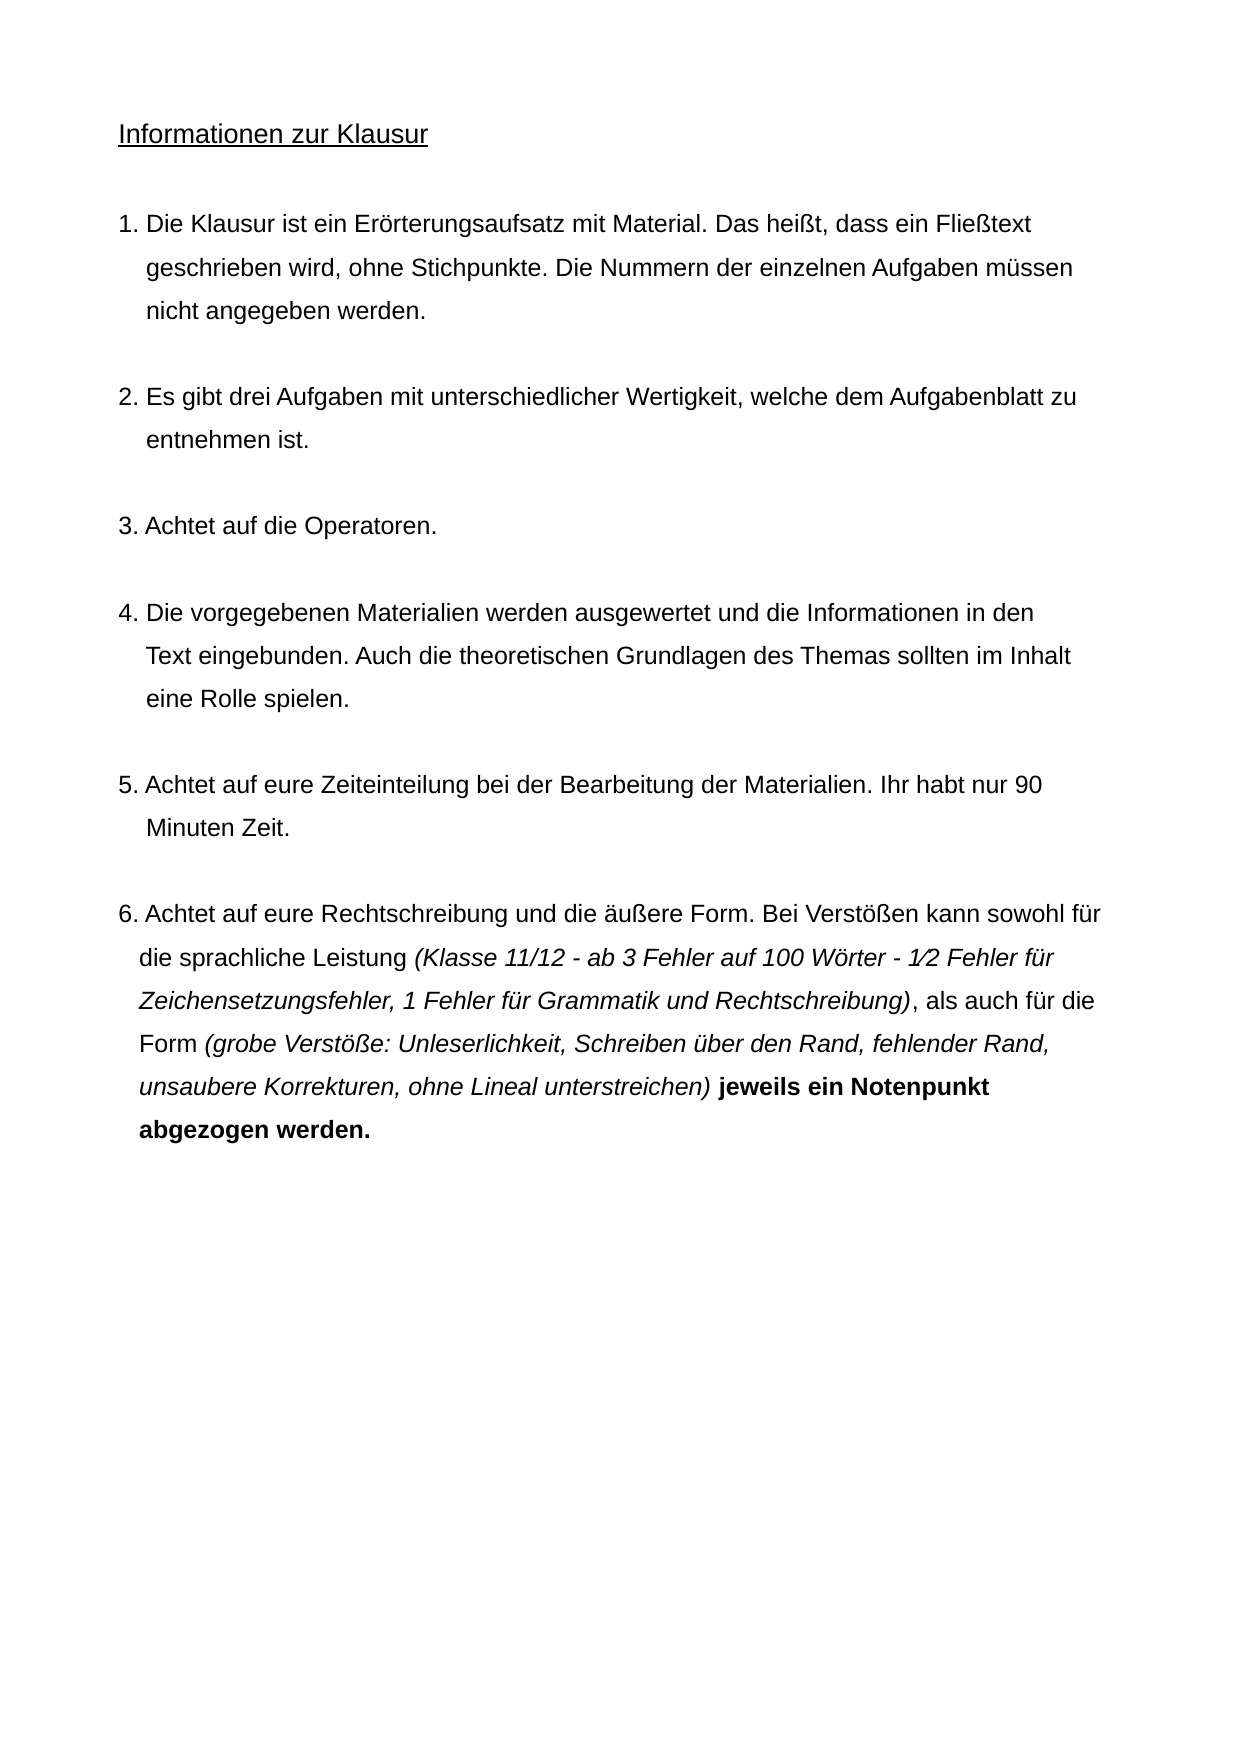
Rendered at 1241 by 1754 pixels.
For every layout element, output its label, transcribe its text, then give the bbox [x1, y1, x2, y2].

text nicht angegeben werden. [118, 296, 1122, 324]
text Informationen zur Klausur [118, 118, 1122, 149]
text 1. Die Klausur ist ein Erörterungsaufsatz mit Material. Das heißt, dass ein Fließtext [118, 209, 1122, 238]
text Zeichensetzungsfehler, 1 Fehler für Grammatik und Rechtschreibung), als auch für die [118, 986, 1122, 1014]
text Minuten Zeit. [118, 813, 1122, 842]
text unsaubere Korrekturen, ohne Lineal unterstreichen) jeweils ein Notenpunkt [118, 1072, 1122, 1101]
text Text eingebunden. Auch die theoretischen Grundlagen des Themas sollten im Inhalt [118, 641, 1122, 669]
text die sprachliche Leistung (Klasse 11/12 - ab 3 Fehler auf 100 Wörter - 1⁄2 Fehler für [118, 942, 1122, 971]
text 2. Es gibt drei Aufgaben mit unterschiedlicher Wertigkeit, welche dem Aufgabenblatt zu [118, 382, 1122, 411]
text Form (grobe Verstöße: Unleserlichkeit, Schreiben über den Rand, fehlender Rand, [118, 1029, 1122, 1057]
text 4. Die vorgegebenen Materialien werden ausgewertet und die Informationen in den [118, 597, 1122, 626]
text abgezogen werden. [118, 1115, 1122, 1144]
text 6. Achtet auf eure Rechtschreibung und die äußere Form. Bei Verstößen kann sowohl für [118, 899, 1122, 928]
text 3. Achtet auf die Operatoren. [118, 511, 1122, 540]
text entnehmen ist. [118, 425, 1122, 454]
text 5. Achtet auf eure Zeiteinteilung bei der Bearbeitung der Materialien. Ihr habt nur 90 [118, 770, 1122, 799]
text geschrieben wird, ohne Stichpunkte. Die Nummern der einzelnen Aufgaben müssen [118, 252, 1122, 281]
text eine Rolle spielen. [118, 684, 1122, 712]
